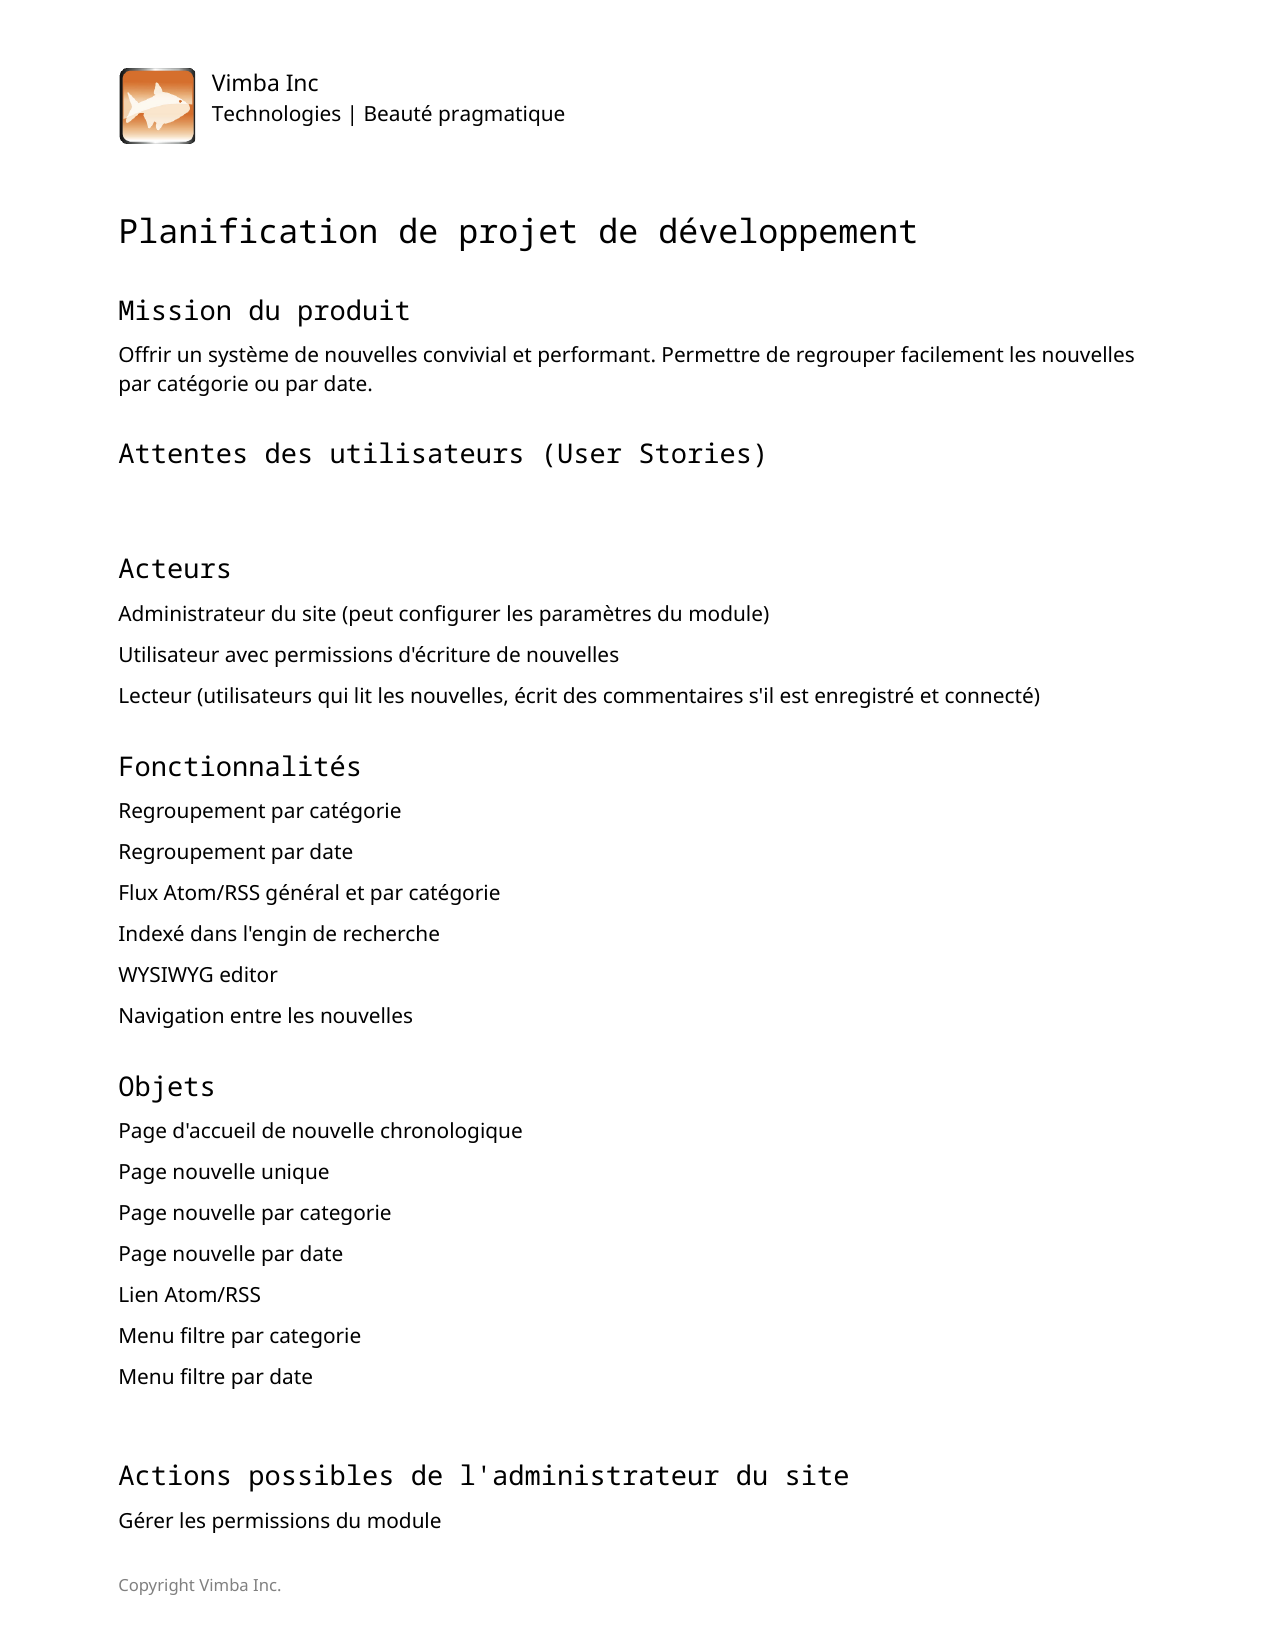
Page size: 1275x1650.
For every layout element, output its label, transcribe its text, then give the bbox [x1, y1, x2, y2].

text Offrir un système de nouvelles convivial et performant. Permettre de regrouper facilement les nouvelles par catégorie ou par date. [118, 340, 1157, 397]
text Menu filtre par date [118, 1362, 1157, 1391]
subtitle Actions possibles de l'administrateur du site [118, 1457, 1157, 1493]
text Regroupement par catégorie [118, 797, 1157, 825]
text Page nouvelle par date [118, 1239, 1157, 1268]
text Regroupement par date [118, 837, 1157, 866]
text Page d'accueil de nouvelle chronologique [118, 1117, 1157, 1145]
text Lecteur (utilisateurs qui lit les nouvelles, écrit des commentaires s'il est enregistré et connecté) [118, 681, 1157, 710]
subtitle Mission du produit [118, 291, 1157, 328]
text Page nouvelle unique [118, 1157, 1157, 1186]
text Gérer les permissions du module [118, 1506, 1157, 1534]
subtitle Attentes des utilisateurs (User Stories) [118, 435, 1157, 472]
text Lien Atom/RSS [118, 1280, 1157, 1309]
text Menu filtre par categorie [118, 1321, 1157, 1350]
text Administrateur du site (peut configurer les paramètres du module) [118, 599, 1157, 628]
text Indexé dans l'engin de recherche [118, 919, 1157, 948]
picture [119, 67, 196, 144]
text Flux Atom/RSS général et par catégorie [118, 878, 1157, 907]
subtitle Fonctionnalités [118, 747, 1157, 784]
subtitle Planification de projet de développement [118, 208, 1157, 253]
text Utilisateur avec permissions d'écriture de nouvelles [118, 640, 1157, 669]
subtitle Objets [118, 1067, 1157, 1104]
text Page nouvelle par categorie [118, 1198, 1157, 1227]
subtitle Acteurs [118, 550, 1157, 587]
text Navigation entre les nouvelles [118, 1001, 1157, 1030]
text WYSIWYG editor [118, 960, 1157, 989]
